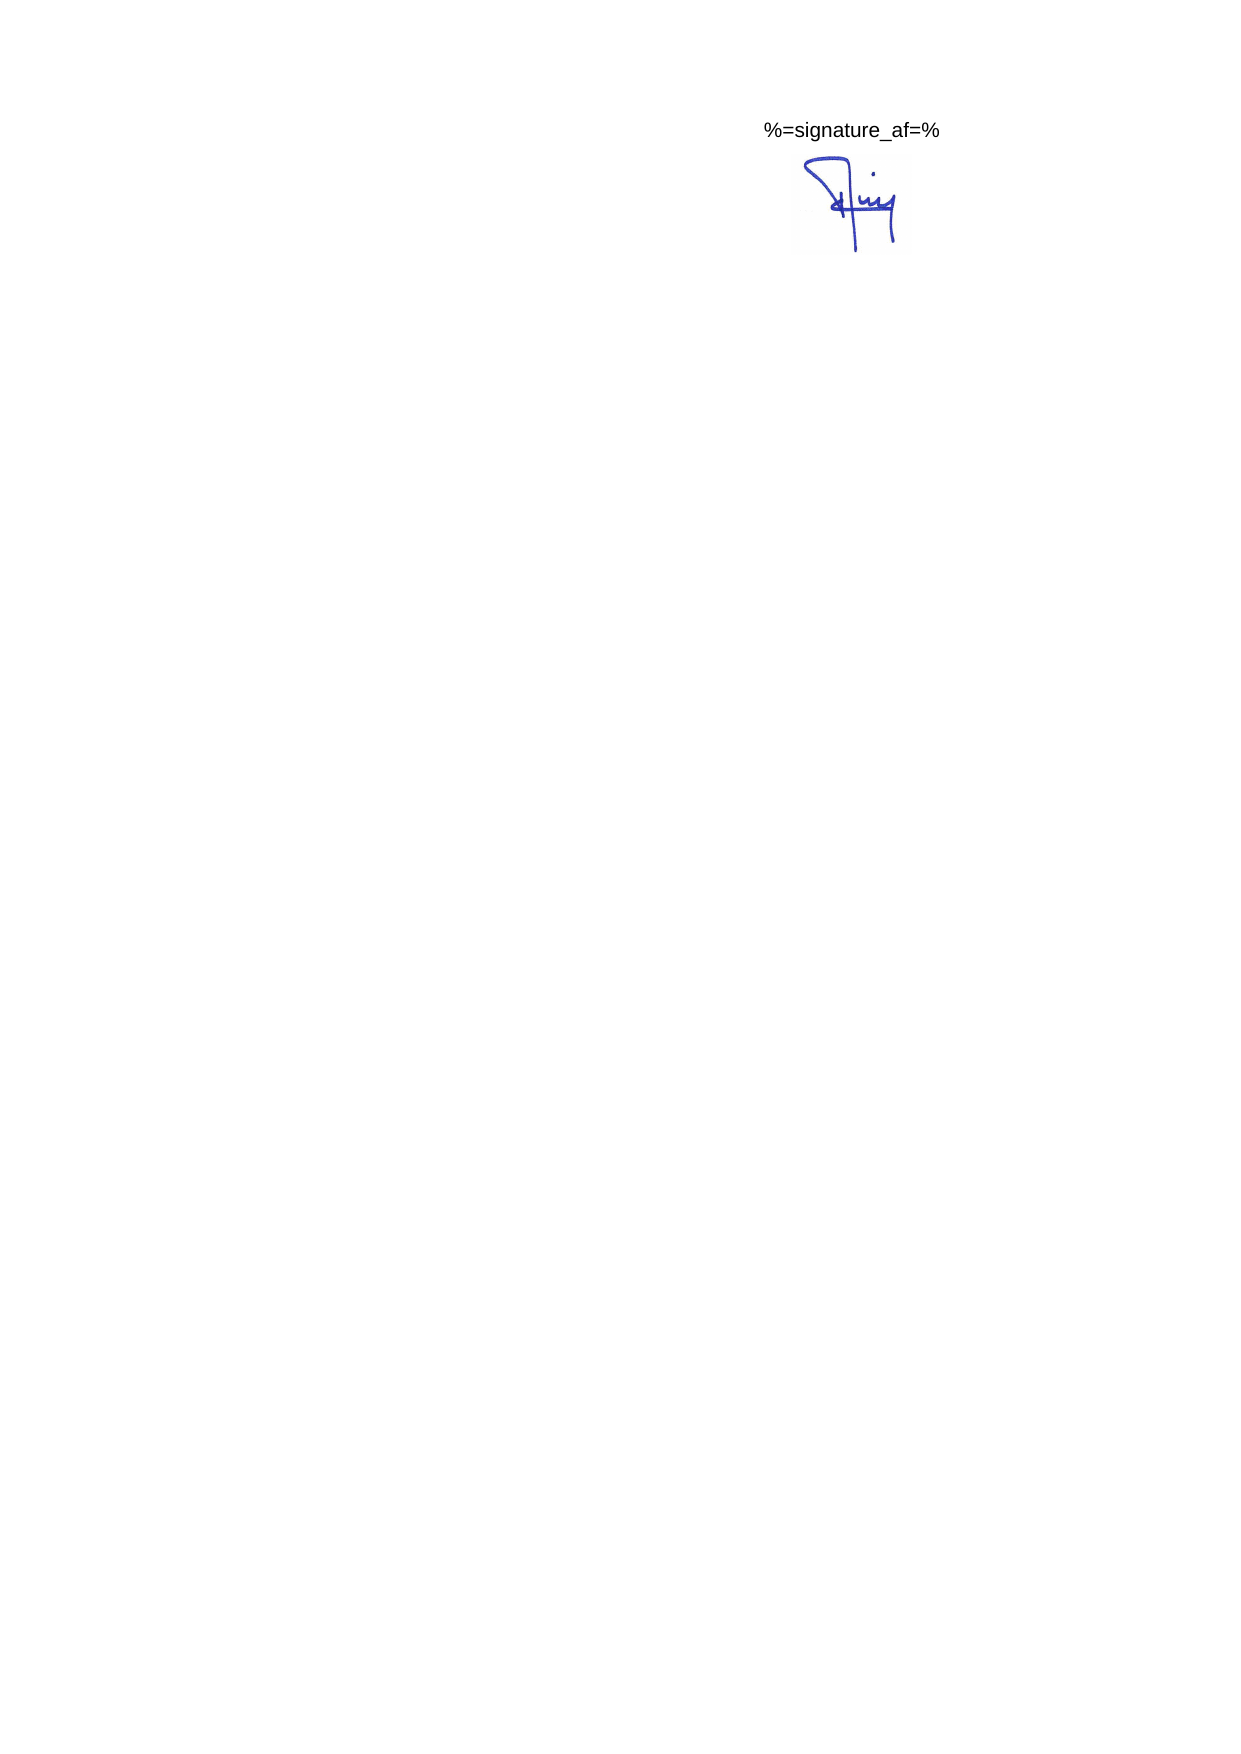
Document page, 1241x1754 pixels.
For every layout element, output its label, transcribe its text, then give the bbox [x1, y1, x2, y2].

picture [791, 154, 912, 255]
text %=signature_af=% [613, 118, 1091, 142]
